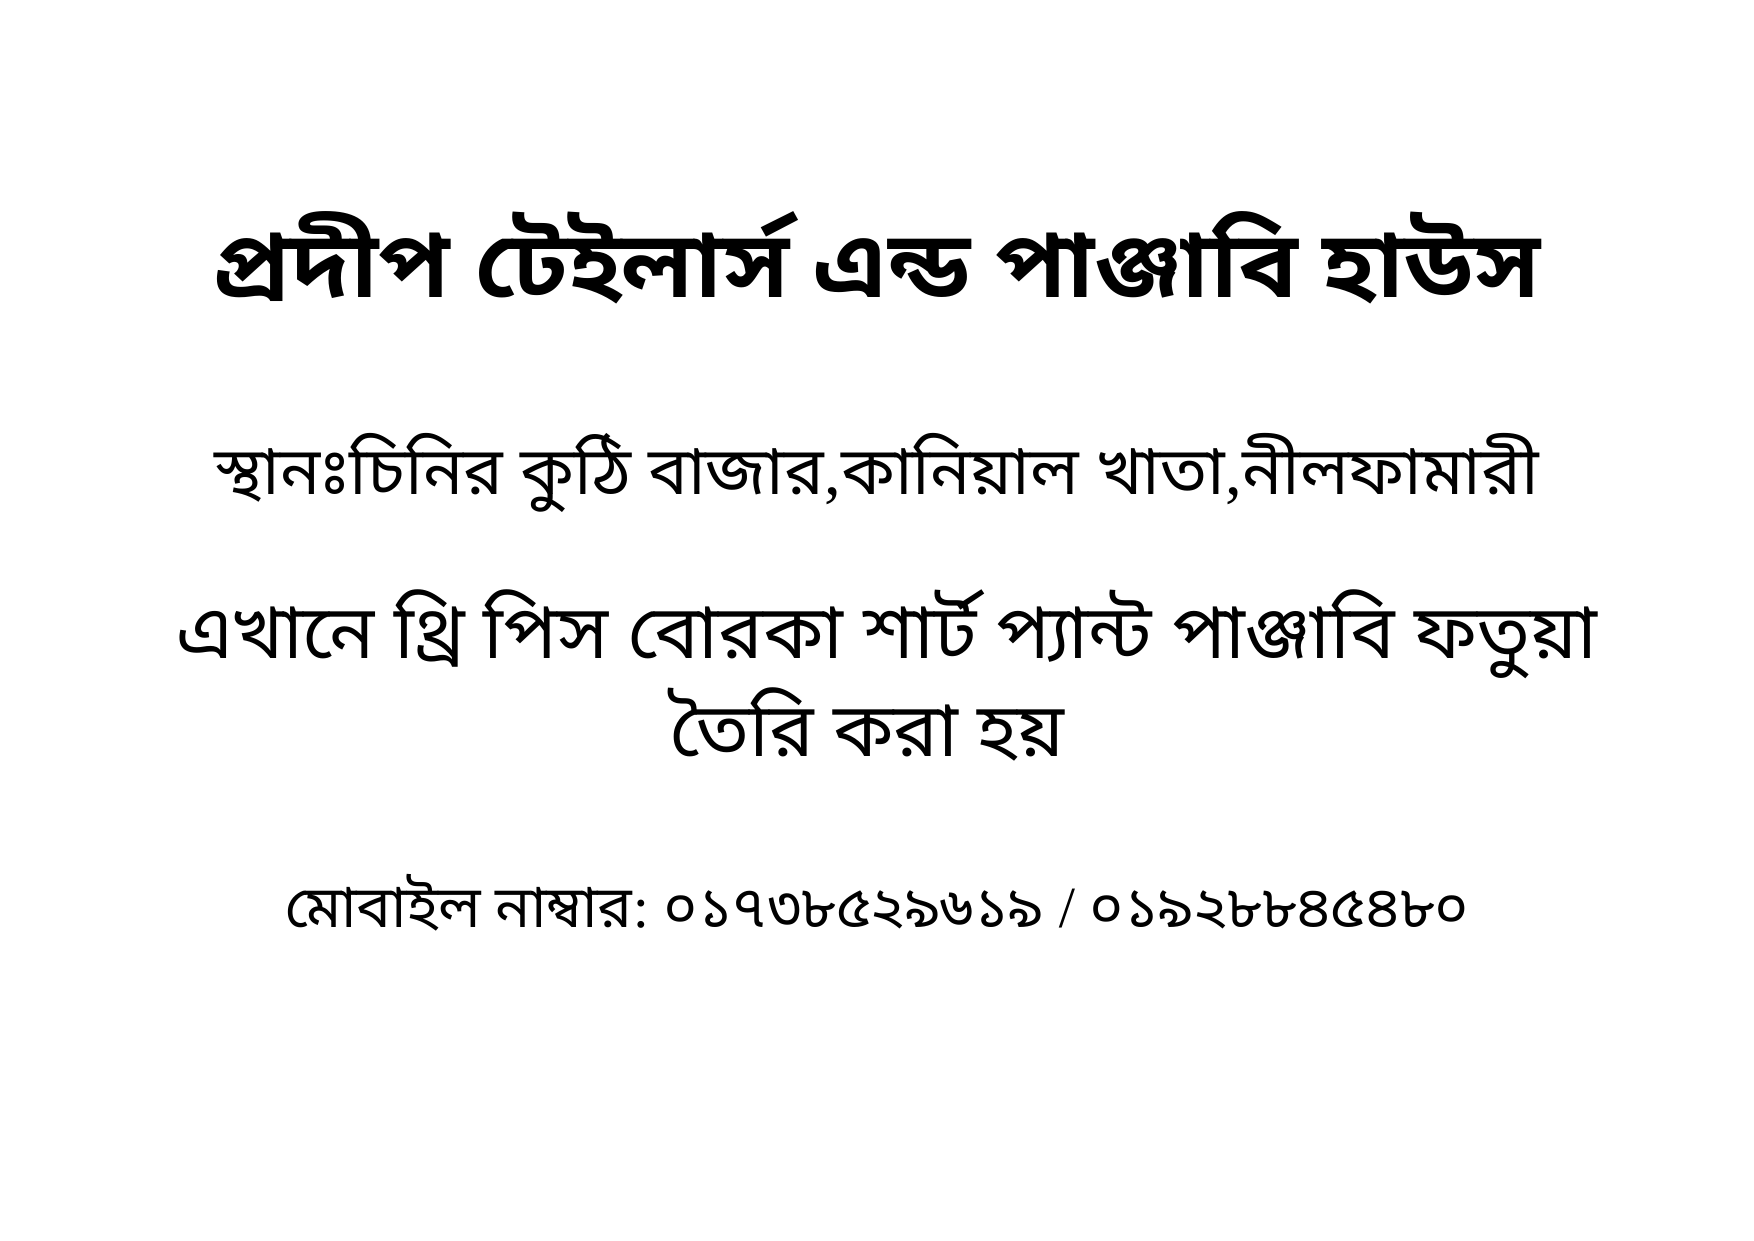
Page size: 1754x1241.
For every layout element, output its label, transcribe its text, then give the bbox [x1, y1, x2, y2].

text প্রদীপ টেইলার্স এন্ড পাঞ্জাবি হাউস [118, 214, 1636, 336]
text এখানে থ্রি­ পিস বোরকা শার্ট প্যান্ট পাঞ্জাবি ফতুয়া তৈরি করা হয় [118, 588, 1636, 787]
text স্থানঃচিনির কুঠি বাজার,কানিয়াল খাতা,নীলফামারী [118, 432, 1636, 521]
text মোবাইল নাম্বার: ০১৭৩৮৫২৯৬১৯ / ০১৯২৮৮৪৫৪৮০ [118, 873, 1636, 952]
